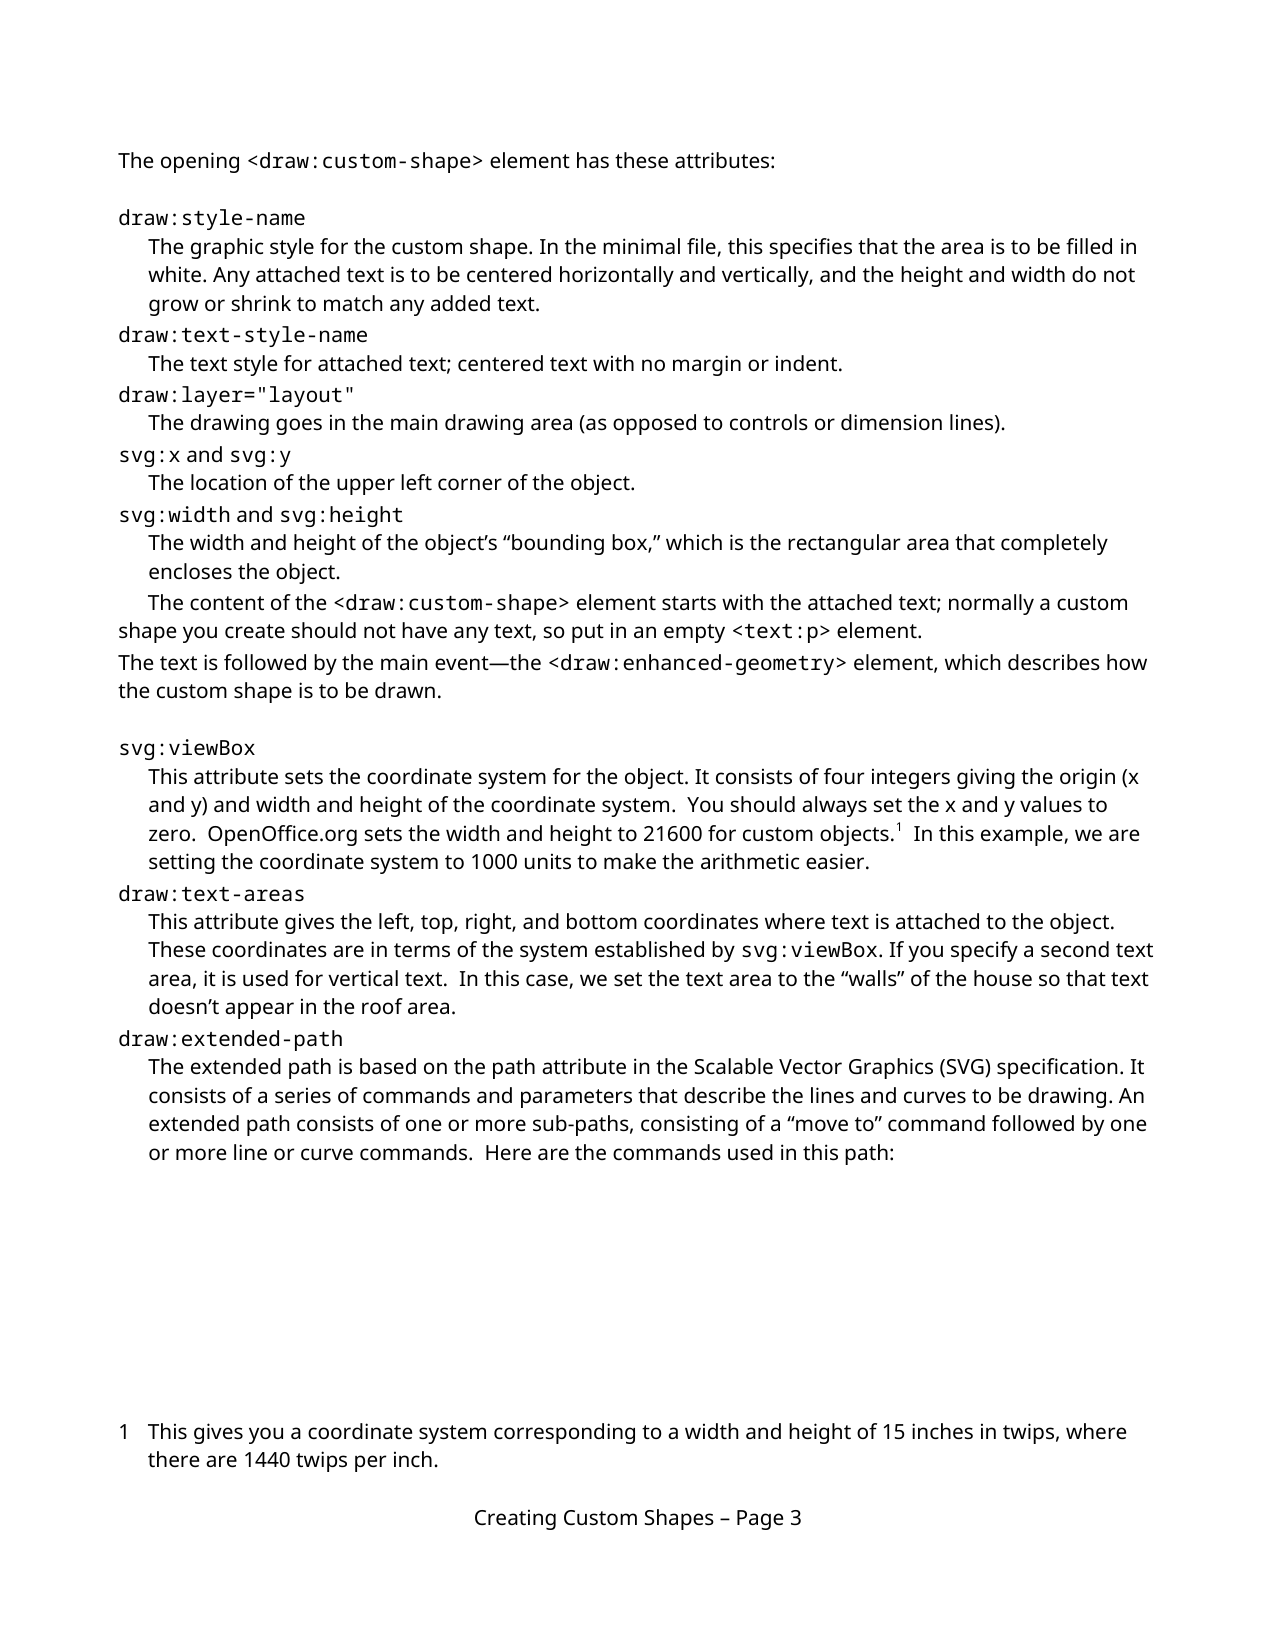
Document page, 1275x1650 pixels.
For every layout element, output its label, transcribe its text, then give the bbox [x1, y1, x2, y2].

text svg:x and svg:y [118, 440, 1157, 468]
text draw:style-name [118, 203, 1157, 232]
text draw:text-areas [118, 879, 1157, 907]
text svg:width and svg:height [118, 500, 1157, 528]
text This attribute sets the coordinate system for the object. It consists of four integers giving the origin (x and y) and width and height of the coordinate system. You should always set the x and y values to zero. OpenOffice.org sets the width and height to 21600 for custom objects. In this example, we are setting the coordinate system to 1000 units to make the arithmetic easier. [148, 762, 1157, 876]
text draw:layer="layout" [118, 380, 1157, 408]
text The opening <draw:custom-shape> element has these attributes: [118, 147, 1157, 175]
text The content of the <draw:custom-shape> element starts with the attached text; normally a custom shape you create should not have any text, so put in an empty <text:p> element. [118, 588, 1157, 645]
text The text is followed by the main event—the <draw:enhanced-geometry> element, which describes how the custom shape is to be drawn. [118, 648, 1157, 705]
text svg:viewBox [118, 733, 1157, 762]
text The width and height of the object’s “bounding box,” which is the rectangular area that completely encloses the object. [148, 528, 1157, 585]
text draw:text-style-name [118, 320, 1157, 349]
text The location of the upper left corner of the object. [148, 468, 1157, 497]
text The drawing goes in the main drawing area (as opposed to controls or dimension lines). [148, 408, 1157, 437]
text The graphic style for the custom shape. In the minimal file, this specifies that the area is to be filled in white. Any attached text is to be centered horizontally and vertically, and the height and width do not grow or shrink to match any added text. [148, 232, 1157, 317]
text draw:extended-path [118, 1024, 1157, 1052]
text The text style for attached text; centered text with no margin or indent. [148, 349, 1157, 377]
text This gives you a coordinate system corresponding to a width and height of 15 inches in twips, where there are 1440 twips per inch. [118, 1417, 1157, 1474]
text This attribute gives the left, top, right, and bottom coordinates where text is attached to the object. These coordinates are in terms of the system established by svg:viewBox. If you specify a second text area, it is used for vertical text. In this case, we set the text area to the “walls” of the house so that text doesn’t appear in the roof area. [148, 907, 1157, 1021]
text The extended path is based on the path attribute in the Scalable Vector Graphics (SVG) specification. It consists of a series of commands and parameters that describe the lines and curves to be drawing. An extended path consists of one or more sub-paths, consisting of a “move to” command followed by one or more line or curve commands. Here are the commands used in this path: [148, 1052, 1157, 1166]
